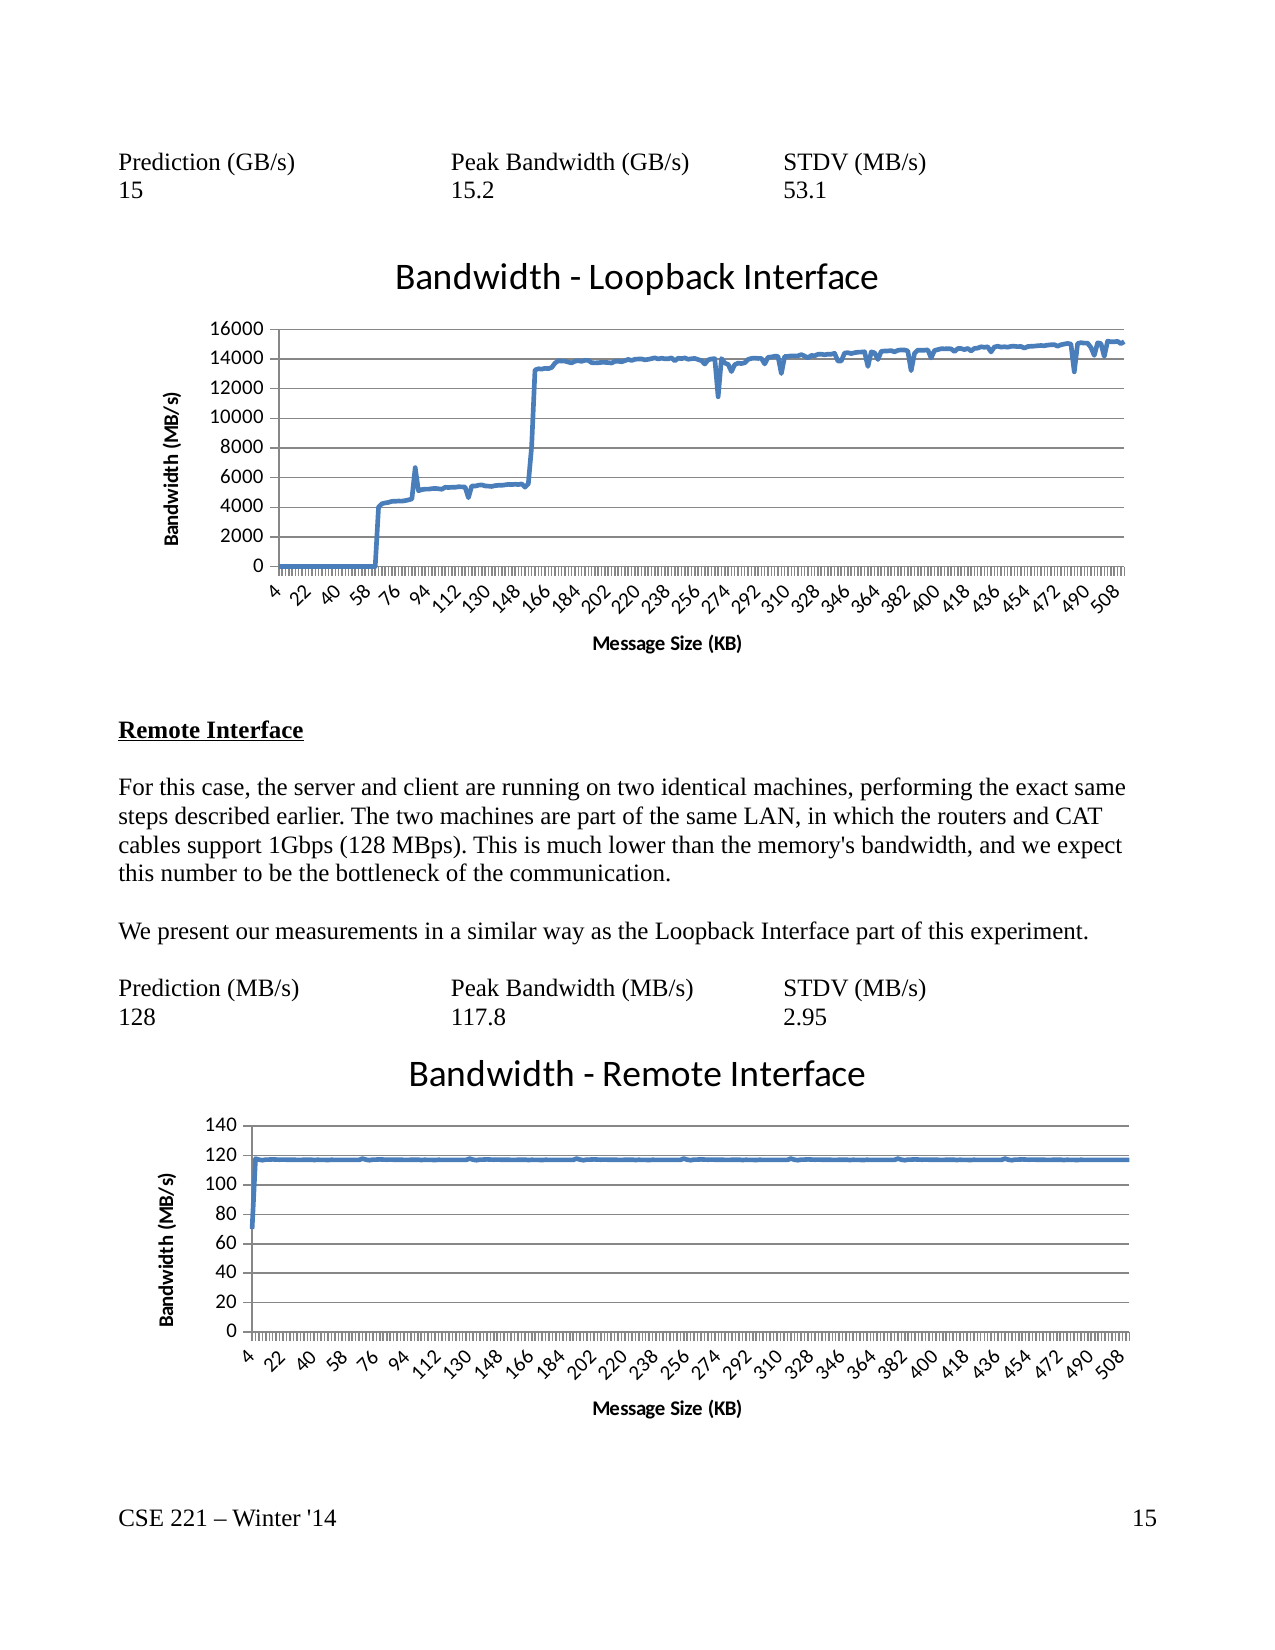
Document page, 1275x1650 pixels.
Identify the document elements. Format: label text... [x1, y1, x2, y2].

table_cell 2.95 [772, 1002, 1104, 1031]
table_cell 128 [107, 1002, 439, 1031]
table_cell 117.8 [439, 1002, 772, 1031]
table_header Prediction (GB/s) [107, 147, 439, 176]
table_header STDV (MB/s) [772, 974, 1104, 1002]
table_header Peak Bandwidth (MB/s) [439, 974, 772, 1002]
table_header STDV (MB/s) [772, 147, 1104, 176]
table_cell 15.2 [439, 176, 772, 204]
table_header Peak Bandwidth (GB/s) [439, 147, 772, 176]
table_header Prediction (MB/s) [107, 974, 439, 1002]
table_cell 53.1 [772, 176, 1104, 204]
table_cell 15 [107, 176, 439, 204]
text For this case, the server and client are running on two identical machines, performing the exact same steps described earlier. The two machines are part of the same LAN, in which the routers and CAT cables support 1Gbps (128 MBps). This is much lower than the memory's bandwidth, and we expect this number to be the bottleneck of the communication. [118, 772, 1157, 887]
text We present our measurements in a similar way as the Loopback Interface part of this experiment. [118, 916, 1157, 945]
text Remote Interface [118, 715, 1157, 743]
